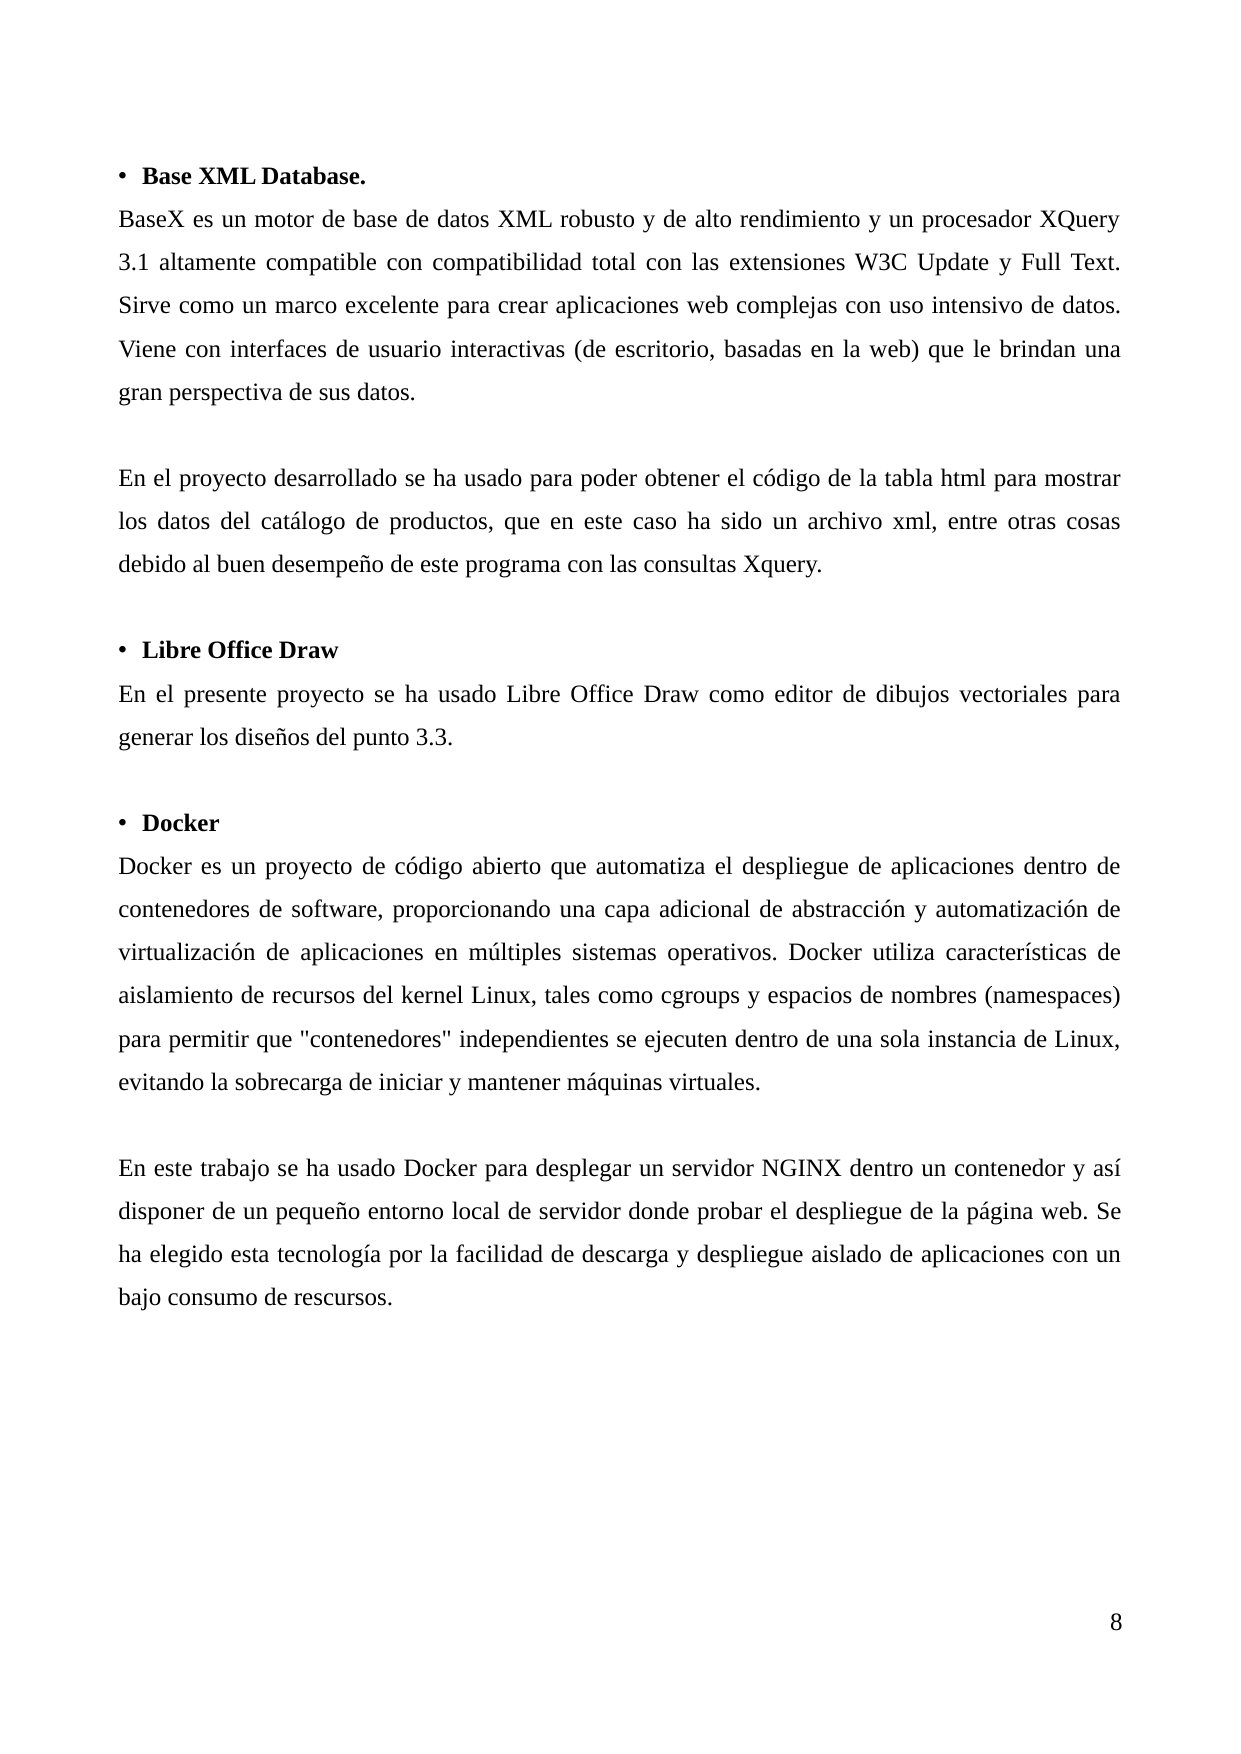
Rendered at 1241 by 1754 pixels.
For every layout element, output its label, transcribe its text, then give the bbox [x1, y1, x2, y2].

list Base XML Database. [118, 161, 1122, 190]
text En este trabajo se ha usado Docker para desplegar un servidor NGINX dentro un contenedor y así disponer de un pequeño entorno local de servidor donde probar el despliegue de la página web. Se ha elegido esta tecnología por la facilidad de descarga y despliegue aislado de aplicaciones con un bajo consumo de rescursos. [118, 1153, 1122, 1311]
text En el presente proyecto se ha usado Libre Office Draw como editor de dibujos vectoriales para generar los diseños del punto 3.3. [118, 679, 1122, 751]
list Libre Office Draw [118, 636, 1122, 664]
text Docker es un proyecto de código abierto que automatiza el despliegue de aplicaciones dentro de contenedores de software, proporcionando una capa adicional de abstracción y automatización de virtualización de aplicaciones en múltiples sistemas operativos. Docker utiliza características de aislamiento de recursos del kernel Linux, tales como cgroups y espacios de nombres (namespaces) para permitir que "contenedores" independientes se ejecuten dentro de una sola instancia de Linux, evitando la sobrecarga de iniciar y mantener máquinas virtuales. [118, 851, 1122, 1096]
text BaseX es un motor de base de datos XML robusto y de alto rendimiento y un procesador XQuery 3.1 altamente compatible con compatibilidad total con las extensiones W3C Update y Full Text. Sirve como un marco excelente para crear aplicaciones web complejas con uso intensivo de datos. Viene con interfaces de usuario interactivas (de escritorio, basadas en la web) que le brindan una gran perspectiva de sus datos. [118, 204, 1122, 406]
list Docker [118, 808, 1122, 837]
text En el proyecto desarrollado se ha usado para poder obtener el código de la tabla html para mostrar los datos del catálogo de productos, que en este caso ha sido un archivo xml, entre otras cosas debido al buen desempeño de este programa con las consultas Xquery. [118, 463, 1122, 578]
